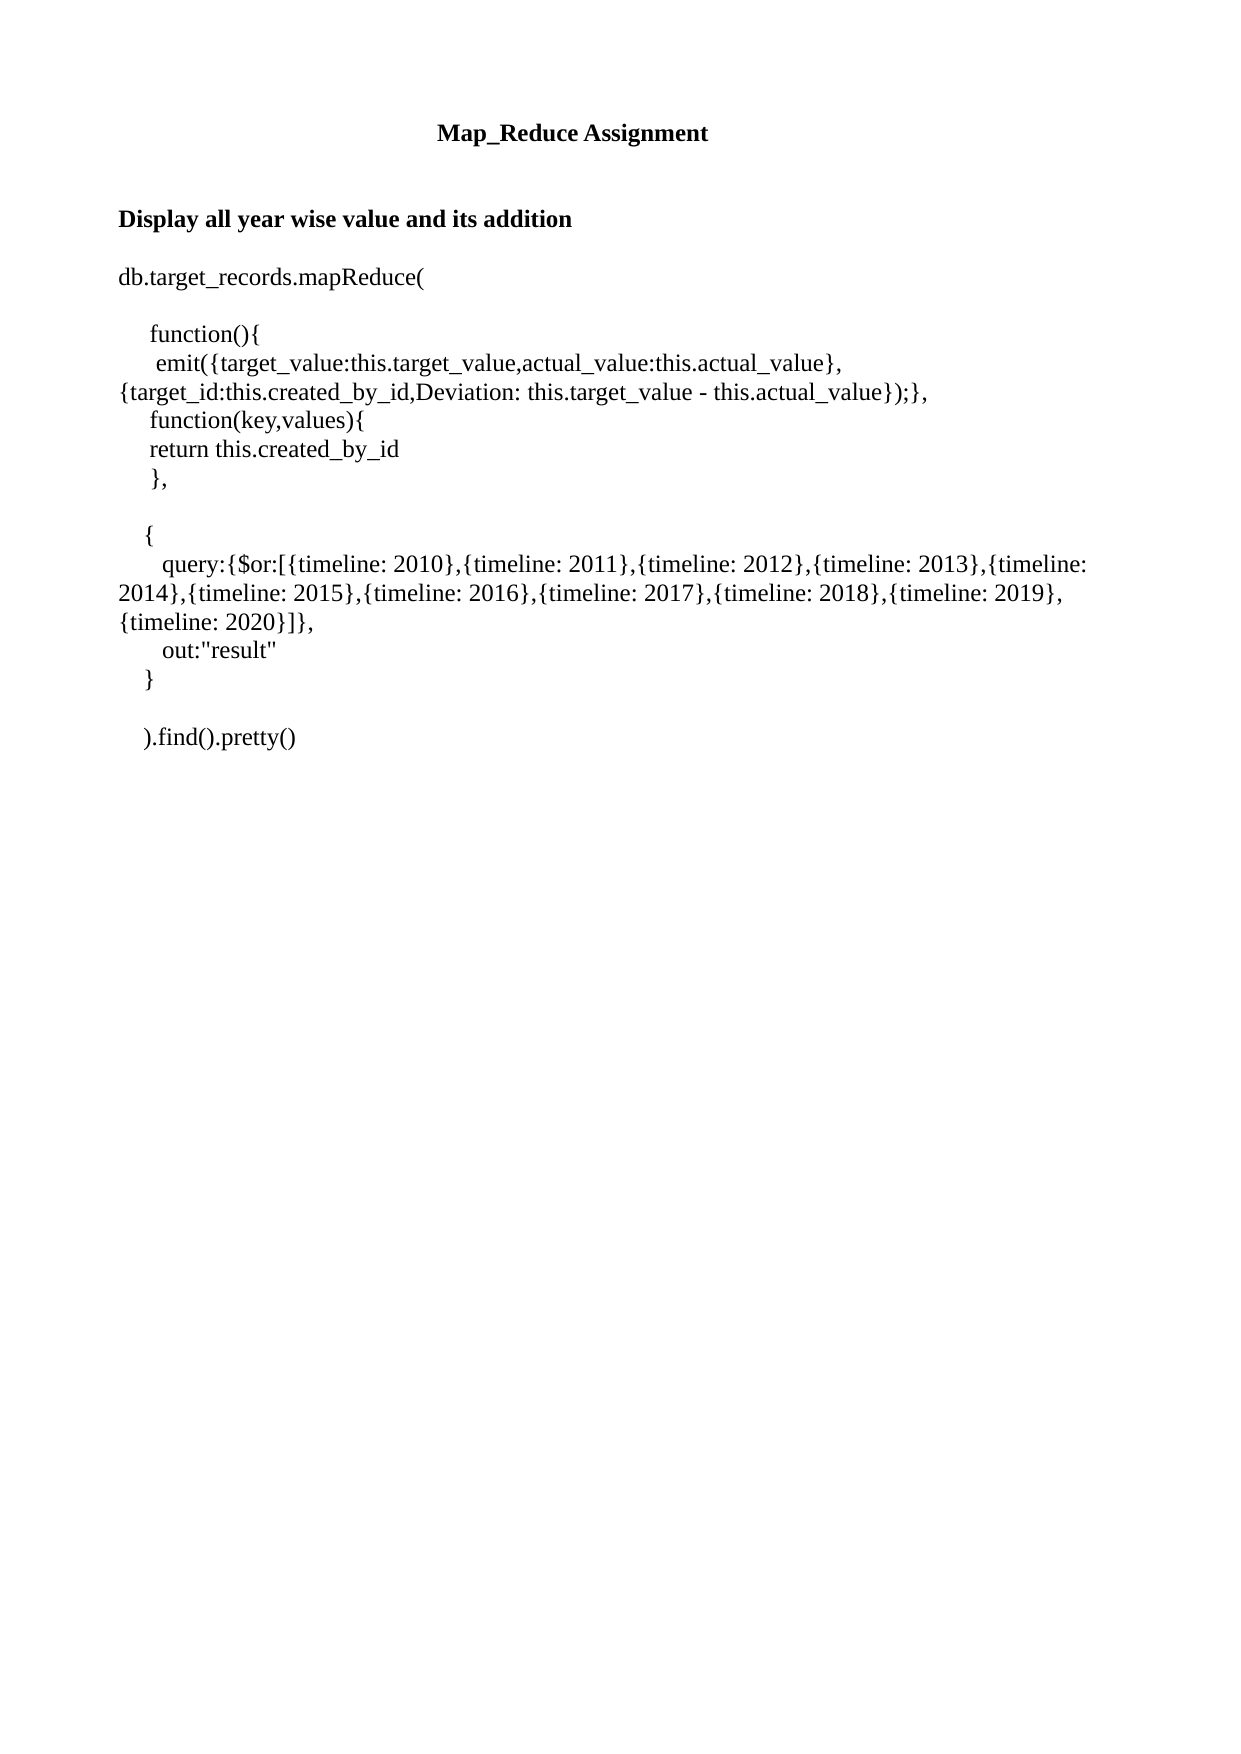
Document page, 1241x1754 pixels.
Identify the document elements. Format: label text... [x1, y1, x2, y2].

text return this.created_by_id [118, 434, 1122, 463]
text } [118, 664, 1122, 693]
text }, [118, 463, 1122, 492]
text db.target_records.mapReduce( [118, 262, 1122, 291]
text Display all year wise value and its addition [118, 204, 1122, 233]
text { [118, 521, 1122, 549]
text out:"result" [118, 636, 1122, 664]
text emit({target_value:this.target_value,actual_value:this.actual_value},{target_id:this.created_by_id,Deviation: this.target_value - this.actual_value});}, [118, 348, 1122, 406]
text query:{$or:[{timeline: 2010},{timeline: 2011},{timeline: 2012},{timeline: 2013},{timeline: 2014},{timeline: 2015},{timeline: 2016},{timeline: 2017},{timeline: 2018},{timeline: 2019},{timeline: 2020}]}, [118, 549, 1122, 636]
text function(key,values){ [118, 406, 1122, 434]
text function(){ [118, 319, 1122, 348]
text ).find().pretty() [118, 722, 1122, 751]
text Map_Reduce Assignment [118, 118, 1122, 147]
